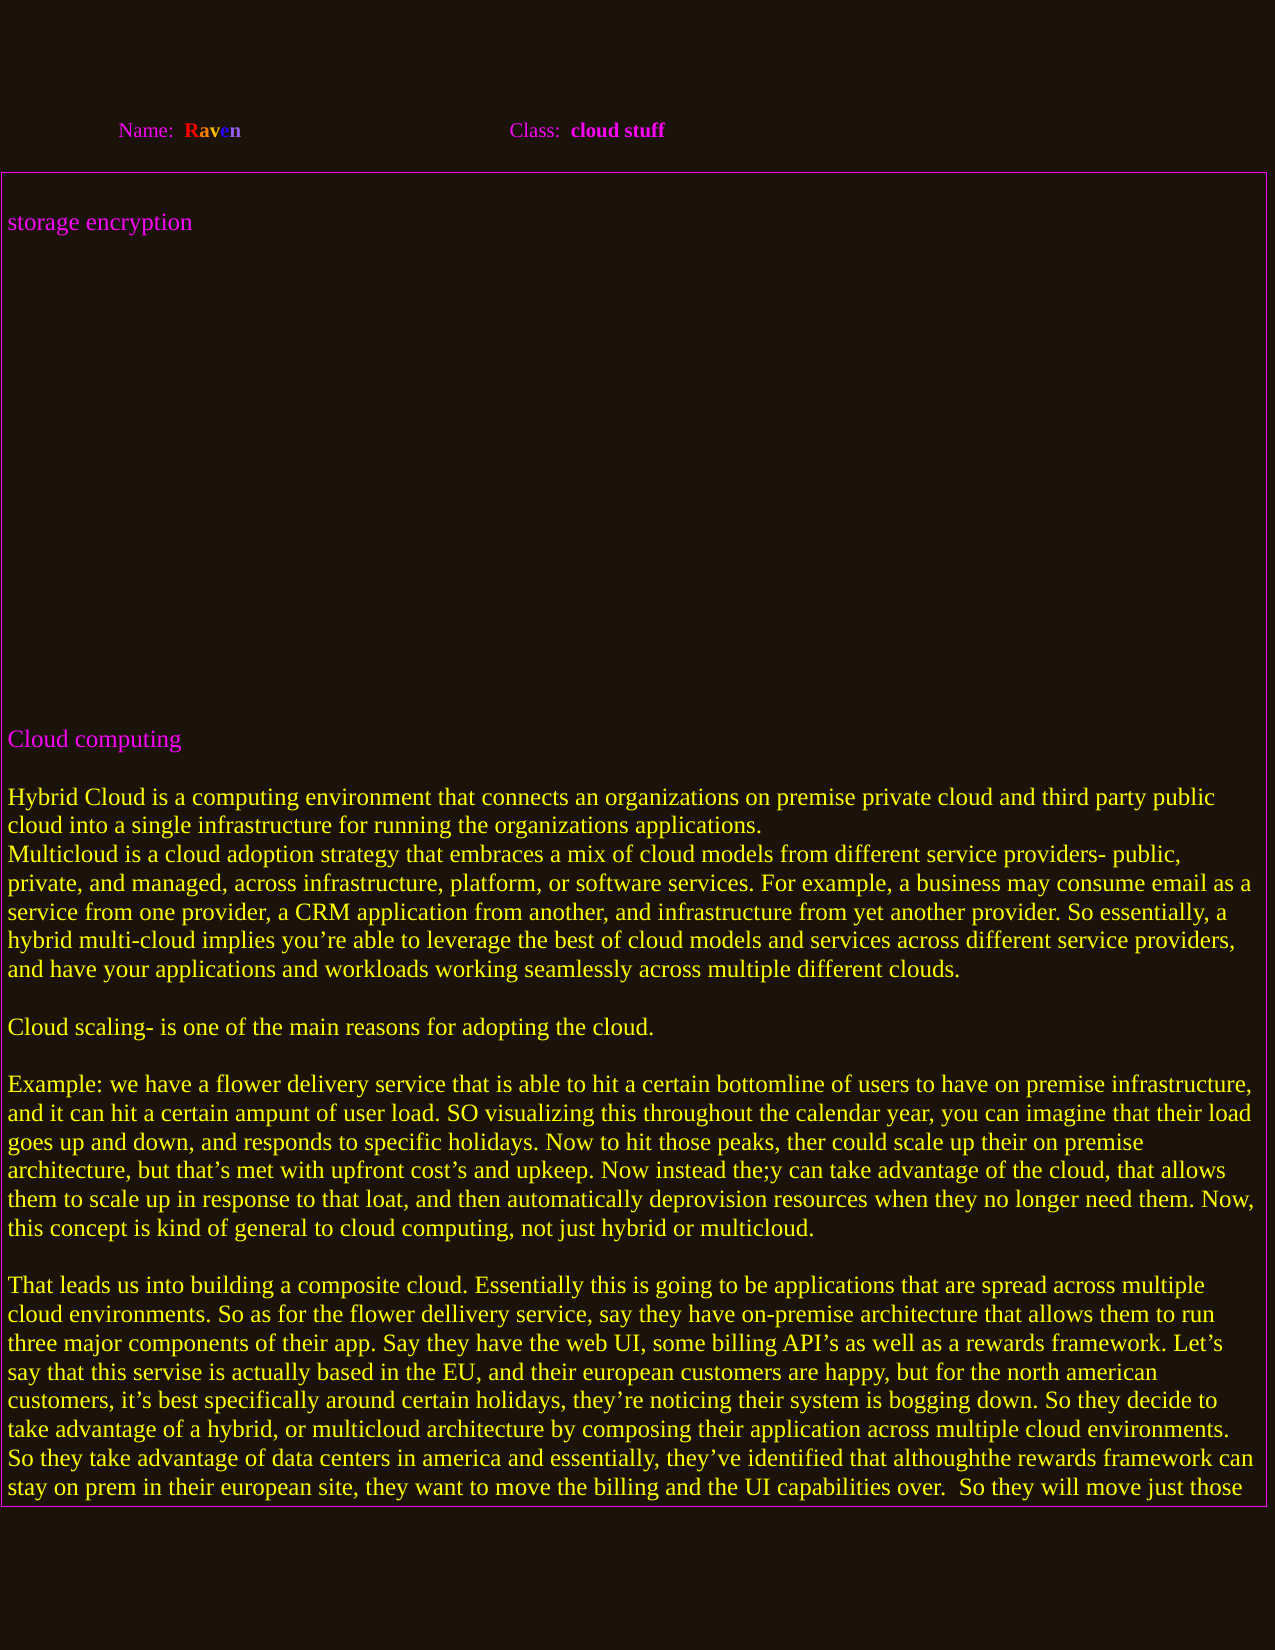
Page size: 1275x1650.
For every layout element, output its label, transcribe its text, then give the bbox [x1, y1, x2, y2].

table_cell storage encryption Cloud computing Hybrid Cloud is a computing environment that connects an organizations on premise private cloud and third party public cloud into a single infrastructure for running the organizations applications. Multicloud is a cloud adoption strategy that embraces a mix of cloud models from different service providers- public, private, and managed, across infrastructure, platform, or software services. For example, a business may consume email as a service from one provider, a CRM application from another, and infrastructure from yet another provider. So essentially, a hybrid multi-cloud implies you’re able to leverage the best of cloud models and services across different service providers, and have your applications and workloads working seamlessly across multiple different clouds. Cloud scaling- is one of the main reasons for adopting the cloud. Example: we have a flower delivery service that is able to hit a certain bottomline of users to have on premise infrastructure, and it can hit a certain ampunt of user load. SO visualizing this throughout the calendar year, you can imagine that their load goes up and down, and responds to specific holidays. Now to hit those peaks, ther could scale up their on premise architecture, but that’s met with upfront cost’s and upkeep. Now instead the;y can take advantage of the cloud, that allows them to scale up in response to that loat, and then automatically deprovision resources when they no longer need them. Now, this concept is kind of general to cloud computing, not just hybrid or multicloud. That leads us into building a composite cloud. Essentially this is going to be applications that are spread across multiple cloud environments. So as for the flower dellivery service, say they have on-premise architecture that allows them to run three major components of their app. Say they have the web UI, some billing API’s as well as a rewards framework. Let’s say that this servise is actually based in the EU, and their european customers are happy, but for the north american customers, it’s best specifically around certain holidays, they’re noticing their system is bogging down. So they decide to take advantage of a hybrid, or multicloud architecture by composing their application across multiple cloud environments. So they take advantage of data centers in america and essentially, they’ve identified that althoughthe rewards framework can stay on prem in their european site, they want to move the billing and the UI capabilities over. So they will move just those [2, 173, 1266, 1506]
